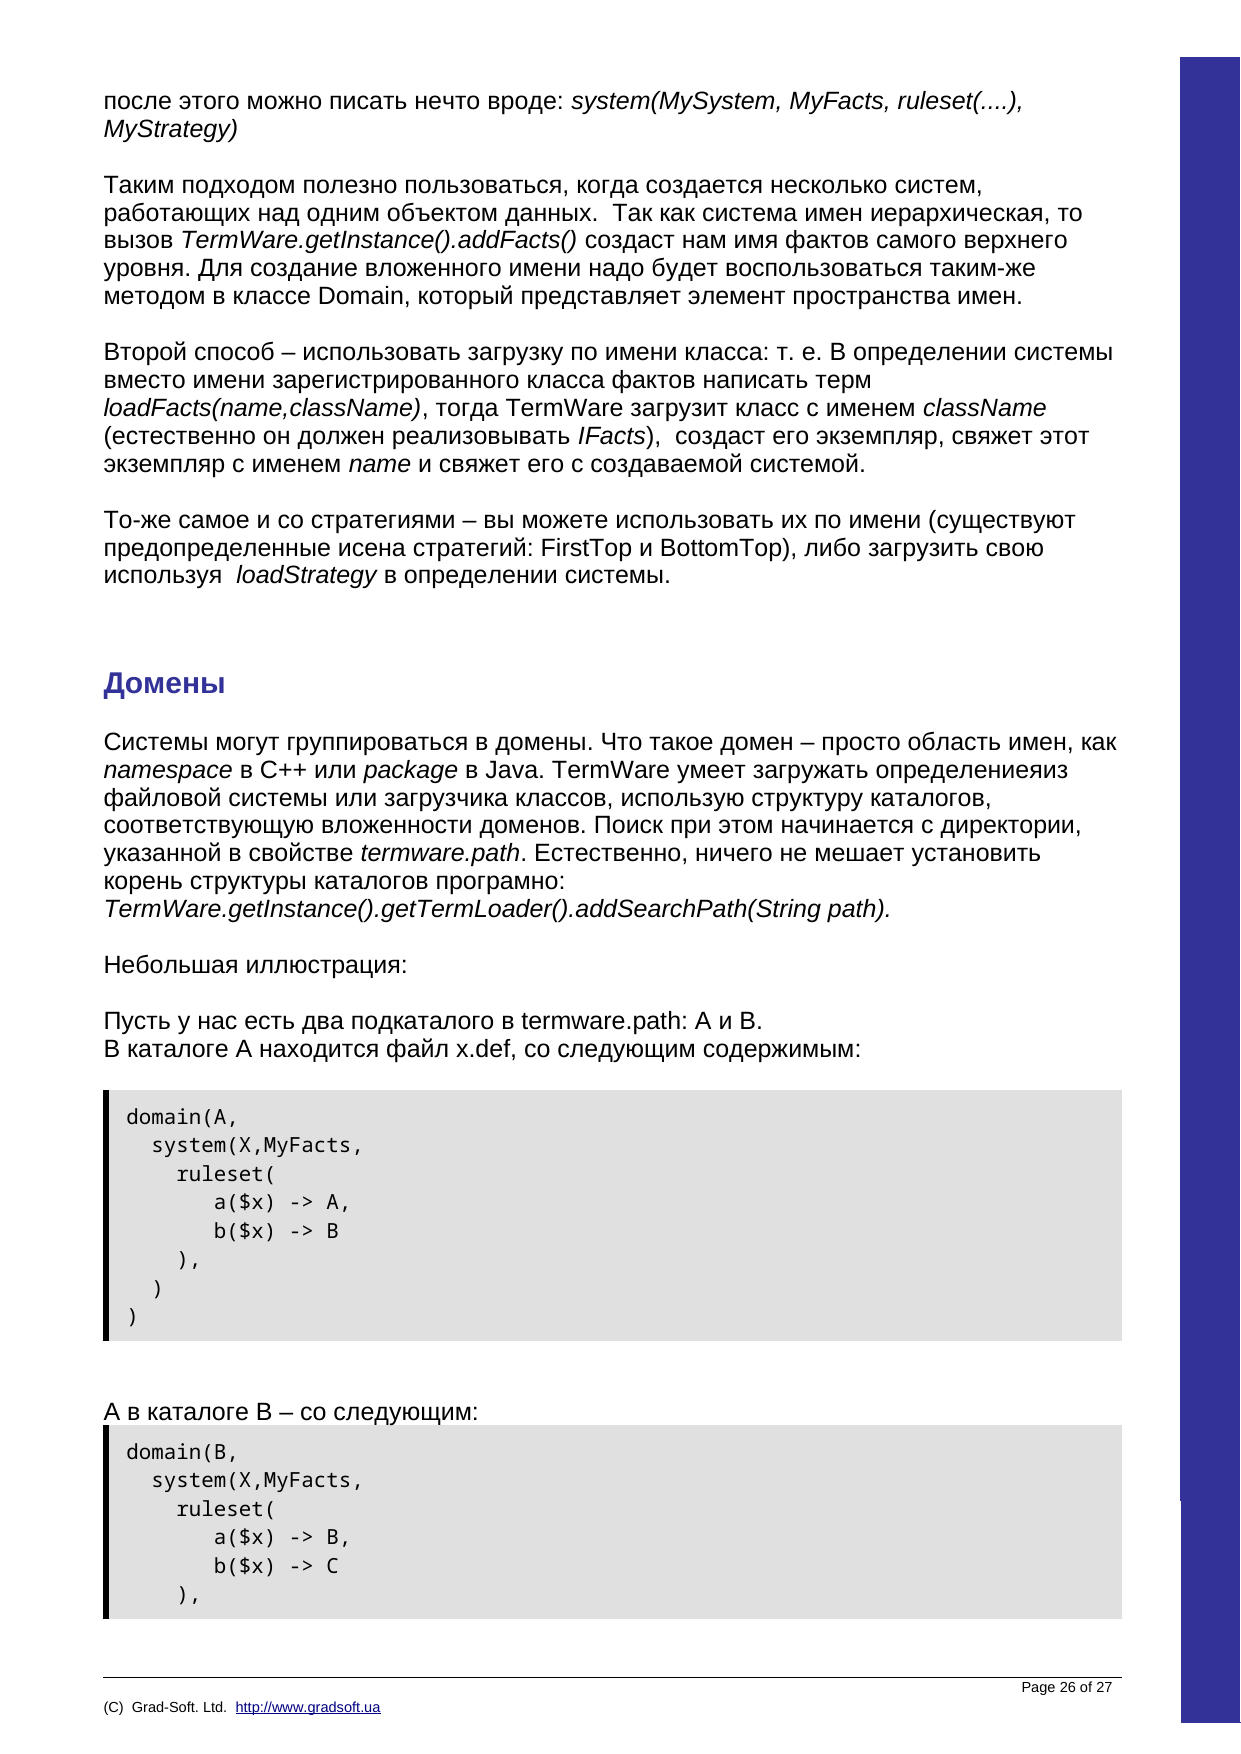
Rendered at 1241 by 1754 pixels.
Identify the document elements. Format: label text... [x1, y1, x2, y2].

text Второй способ – использовать загрузку по имени класса: т. е. В определении системы вместо имени зарегистрированного класса фактов написать терм loadFacts(name,className), тогда TermWare загрузит класс с именем className (естественно он должен реализовывать IFacts), создаст его экземпляр, свяжет этот экземпляр с именем name и свяжет его с создаваемой системой. [103, 338, 1122, 478]
list b($x) -> B [109, 1216, 1122, 1244]
list ruleset( [109, 1494, 1122, 1522]
text Таким подходом полезно пользоваться, когда создается несколько систем, работающих над одним объектом данных. Так как система имен иерархическая, то вызов TermWare.getInstance().addFacts() создаст нам имя фактов самого верхнего уровня. Для создание вложенного имени надо будет воспользоваться таким-же методом в классе Domain, который представляет элемент пространства имен. [103, 171, 1122, 310]
list domain(B, [109, 1425, 1122, 1465]
list a($x) -> A, [109, 1187, 1122, 1216]
list system(X,MyFacts, [109, 1465, 1122, 1494]
list system(X,MyFacts, [109, 1131, 1122, 1159]
text после этого можно писать нечто вроде: system(MySystem, MyFacts, ruleset(....), MyStrategy) [103, 87, 1122, 143]
list domain(A, [109, 1090, 1122, 1131]
list ), [109, 1579, 1122, 1619]
list ) [109, 1301, 1122, 1341]
text В каталоге A находится файл x.def, со следующим содержимым: [103, 1034, 1122, 1062]
text Небольшая иллюстрация: [103, 951, 1122, 979]
text То-же самое и со стратегиями – вы можете использовать их по имени (существуют предопределенные исена стратегий: FirstTop и BottomTop), либо загрузить свою используя loadStrategy в определении системы. [103, 506, 1122, 589]
list b($x) -> C [109, 1551, 1122, 1579]
list ), [109, 1244, 1122, 1273]
list a($x) -> B, [109, 1522, 1122, 1551]
subtitle Домены [103, 666, 1122, 699]
text А в каталоге B – со следующим: [103, 1397, 1122, 1425]
list ) [109, 1273, 1122, 1301]
list ruleset( [109, 1159, 1122, 1187]
text Системы могут группироваться в домены. Что такое домен – просто область имен, как namespace в С++ или package в Java. TermWare умеет загружать определениеяиз файловой системы или загрузчика классов, использую структуру каталогов, соответствующую вложенности доменов. Поиск при этом начинается с директории, указанной в свойстве termware.path. Естественно, ничего не мешает установить корень структуры каталогов програмно: TermWare.getInstance().getTermLoader().addSearchPath(String path). [103, 727, 1122, 923]
text Пусть у нас есть два подкаталого в termware.path: A и B. [103, 1007, 1122, 1034]
